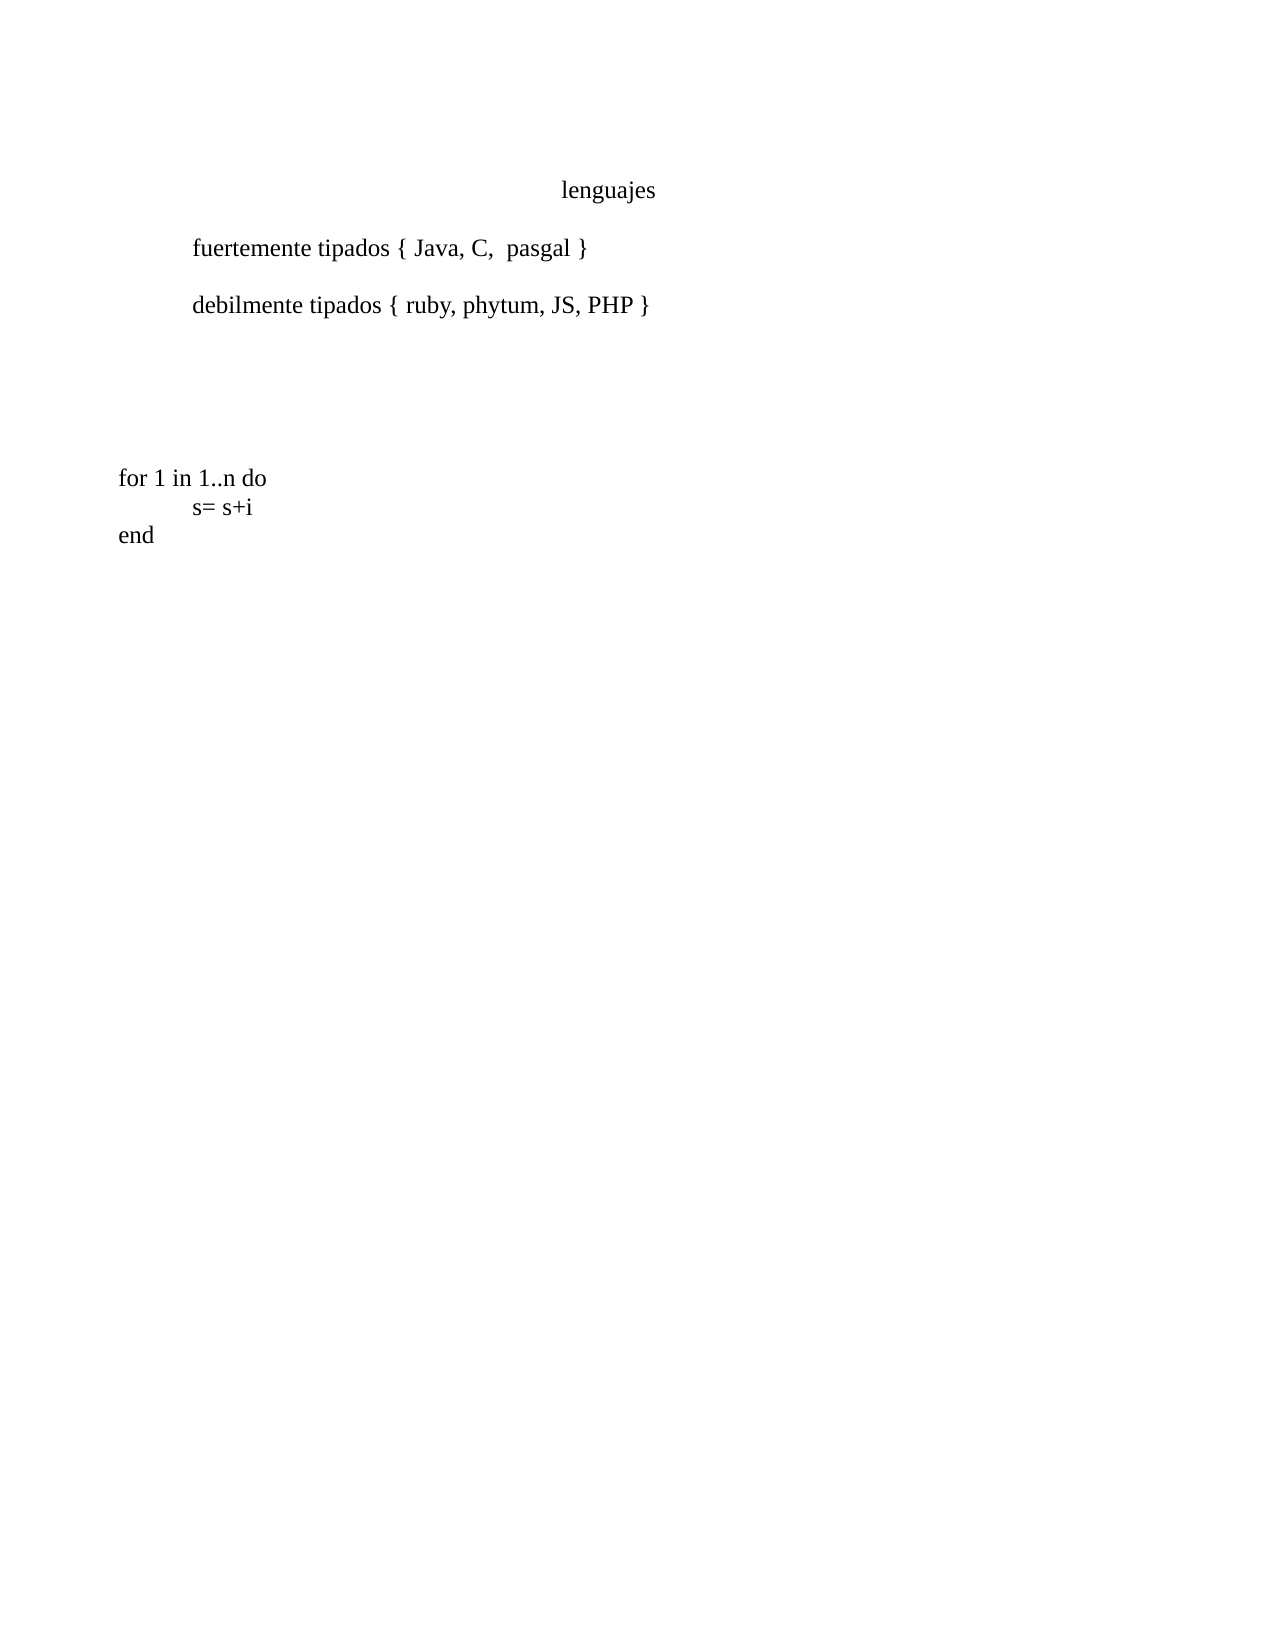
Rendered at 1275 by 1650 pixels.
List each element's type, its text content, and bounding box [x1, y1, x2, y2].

text debilmente tipados { ruby, phytum, JS, PHP } [118, 291, 1157, 319]
text fuertemente tipados { Java, C, pasgal } [118, 233, 1157, 262]
text lenguajes [118, 176, 1157, 204]
text for 1 in 1..n do [118, 463, 1157, 492]
text end [118, 521, 1157, 549]
text s= s+i [118, 492, 1157, 521]
